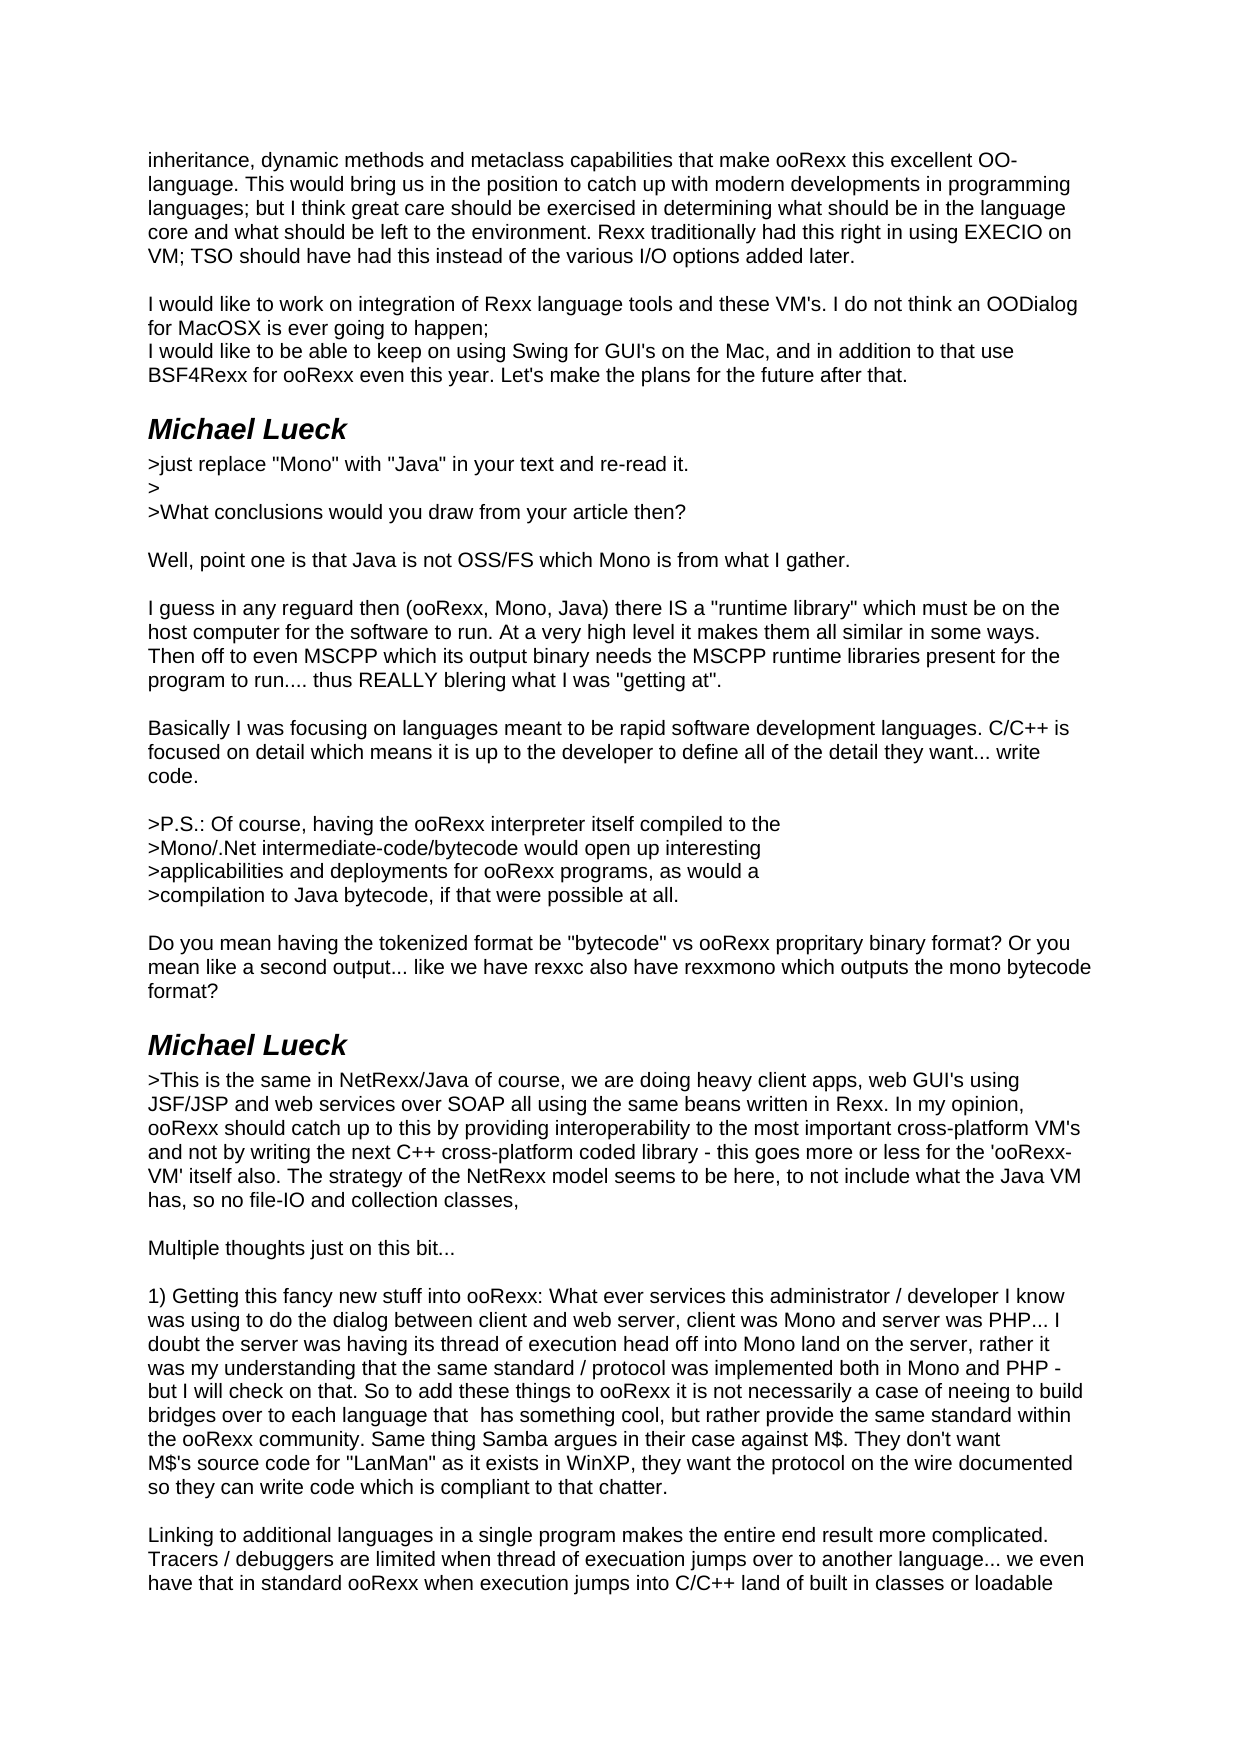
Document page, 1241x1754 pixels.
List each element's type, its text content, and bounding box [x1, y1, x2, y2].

text >This is the same in NetRexx/Java of course, we are doing heavy client apps, web GUI's using JSF/JSP and web services over SOAP all using the same beans written in Rexx. In my opinion, ooRexx should catch up to this by providing interoperability to the most important cross-platform VM's and not by writing the next C++ cross-platform coded library - this goes more or less for the 'ooRexx-VM' itself also. The strategy of the NetRexx model seems to be here, to not include what the Java VM has, so no file-IO and collection classes, Multiple thoughts just on this bit... 1) Getting this fancy new stuff into ooRexx: What ever services this administrator / developer I know was using to do the dialog between client and web server, client was Mono and server was PHP... I doubt the server was having its thread of execution head off into Mono land on the server, rather it was my understanding that the same standard / protocol was implemented both in Mono and PHP - but I will check on that. So to add these things to ooRexx it is not necessarily a case of neeing to build bridges over to each language that has something cool, but rather provide the same standard within the ooRexx community. Same thing Samba argues in their case against M$. They don't want M$'s source code for "LanMan" as it exists in WinXP, they want the protocol on the wire documented so they can write code which is compliant to that chatter. Linking to additional languages in a single program makes the entire end result more complicated. Tracers / debuggers are limited when thread of execuation jumps over to another language... we even have that in standard ooRexx when execution jumps into C/C++ land of built in classes or loadable [148, 1068, 1093, 1595]
text inheritance, dynamic methods and metaclass capabilities that make ooRexx this excellent OO-language. This would bring us in the position to catch up with modern developments in programming languages; but I think great care should be exercised in determining what should be in the language core and what should be left to the environment. Rexx traditionally had this right in using EXECIO on VM; TSO should have had this instead of the various I/O options added later. I would like to work on integration of Rexx language tools and these VM's. I do not think an OODialog for MacOSX is ever going to happen; I would like to be able to keep on using Swing for GUI's on the Mac, and in addition to that use BSF4Rexx for ooRexx even this year. Let's make the plans for the future after that. [148, 148, 1093, 387]
subtitle Michael Lueck [148, 1028, 1093, 1062]
text >just replace "Mono" with "Java" in your text and re-read it. > >What conclusions would you draw from your article then? Well, point one is that Java is not OSS/FS which Mono is from what I gather. I guess in any reguard then (ooRexx, Mono, Java) there IS a "runtime library" which must be on the host computer for the software to run. At a very high level it makes them all similar in some ways. Then off to even MSCPP which its output binary needs the MSCPP runtime libraries present for the program to run.... thus REALLY blering what I was "getting at". Basically I was focusing on languages meant to be rapid software development languages. C/C++ is focused on detail which means it is up to the developer to define all of the detail they want... write code. >P.S.: Of course, having the ooRexx interpreter itself compiled to the >Mono/.Net intermediate-code/bytecode would open up interesting >applicabilities and deployments for ooRexx programs, as would a >compilation to Java bytecode, if that were possible at all. Do you mean having the tokenized format be "bytecode" vs ooRexx propritary binary format? Or you mean like a second output... like we have rexxc also have rexxmono which outputs the mono bytecode format? [148, 452, 1093, 1003]
subtitle Michael Lueck [148, 412, 1093, 446]
